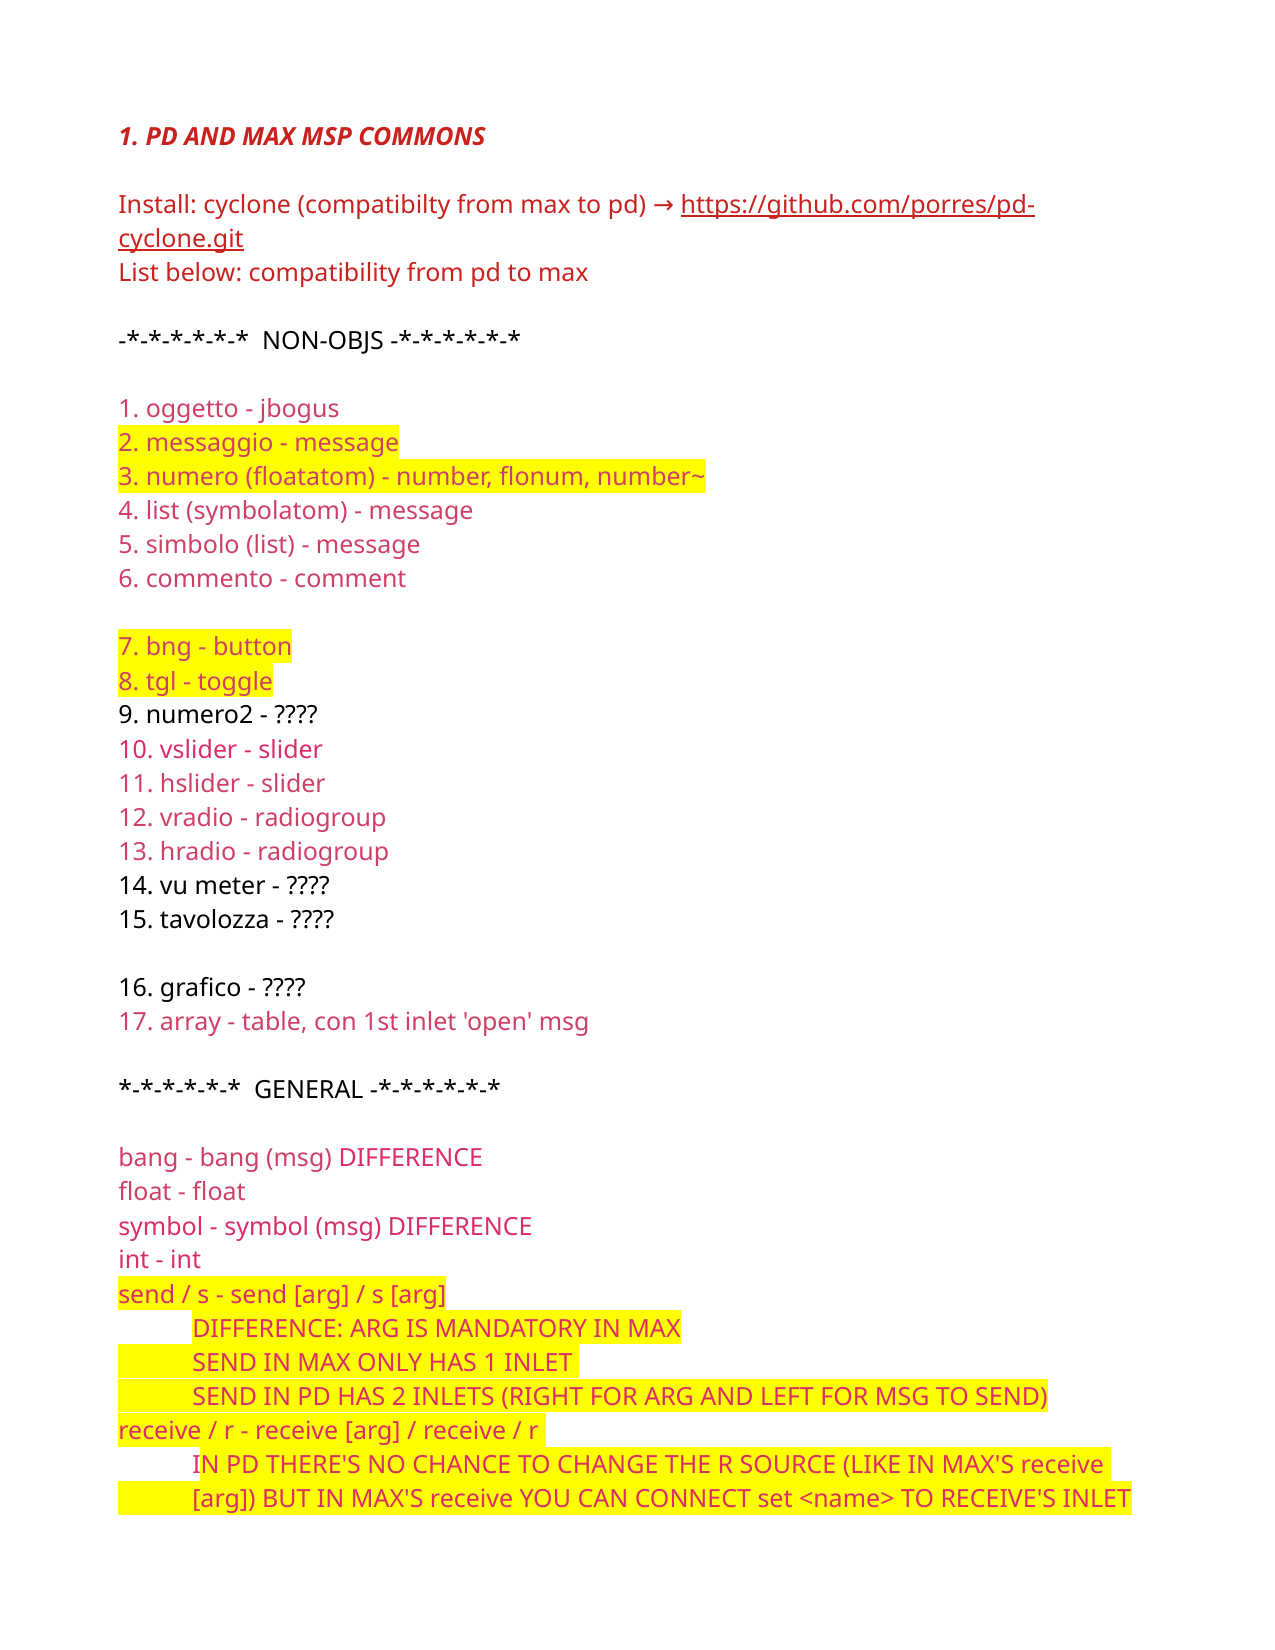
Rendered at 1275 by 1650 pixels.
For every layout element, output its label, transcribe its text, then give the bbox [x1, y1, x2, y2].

text 1. PD AND MAX MSP COMMONS [118, 118, 1157, 152]
text symbol - symbol (msg) DIFFERENCE [118, 1208, 1157, 1242]
text send / s - send [arg] / s [arg] [118, 1276, 1157, 1310]
text 9. numero2 - ???? [118, 697, 1157, 731]
text bang - bang (msg) DIFFERENCE [118, 1140, 1157, 1174]
text 2. messaggio - message [118, 425, 1157, 459]
text 11. hslider - slider [118, 765, 1157, 799]
text 12. vradio - radiogroup [118, 799, 1157, 833]
text 1. oggetto - jbogus [118, 391, 1157, 425]
text IN PD THERE'S NO CHANCE TO CHANGE THE R SOURCE (LIKE IN MAX'S receive [arg]) BUT IN MAX'S receive YOU CAN CONNECT set <name> TO RECEIVE'S INLET [118, 1447, 1157, 1515]
text 17. array - table, con 1st inlet 'open' msg [118, 1004, 1157, 1038]
text Install: cyclone (compatibilty from max to pd) → https://github.com/porres/pd-cyclone.git [118, 186, 1157, 254]
text DIFFERENCE: ARG IS MANDATORY IN MAX [118, 1310, 1157, 1344]
text 13. hradio - radiogroup [118, 833, 1157, 867]
text -*-*-*-*-*-* NON-OBJS -*-*-*-*-*-* [118, 322, 1157, 357]
text 10. vslider - slider [118, 731, 1157, 765]
text 16. grafico - ???? [118, 970, 1157, 1004]
text 8. tgl - toggle [118, 663, 1157, 697]
text SEND IN MAX ONLY HAS 1 INLET [118, 1344, 1157, 1378]
text receive / r - receive [arg] / receive / r [118, 1412, 1157, 1447]
text List below: compatibility from pd to max [118, 254, 1157, 288]
text int - int [118, 1242, 1157, 1276]
text SEND IN PD HAS 2 INLETS (RIGHT FOR ARG AND LEFT FOR MSG TO SEND) [118, 1378, 1157, 1412]
text *-*-*-*-*-* GENERAL -*-*-*-*-*-* [118, 1072, 1157, 1106]
text 7. bng - button [118, 629, 1157, 663]
text float - float [118, 1174, 1157, 1208]
text 3. numero (floatatom) - number, flonum, number~ [118, 459, 1157, 493]
text 14. vu meter - ???? [118, 867, 1157, 902]
text 6. commento - comment [118, 561, 1157, 595]
text 5. simbolo (list) - message [118, 527, 1157, 561]
text 15. tavolozza - ???? [118, 902, 1157, 936]
text 4. list (symbolatom) - message [118, 493, 1157, 527]
